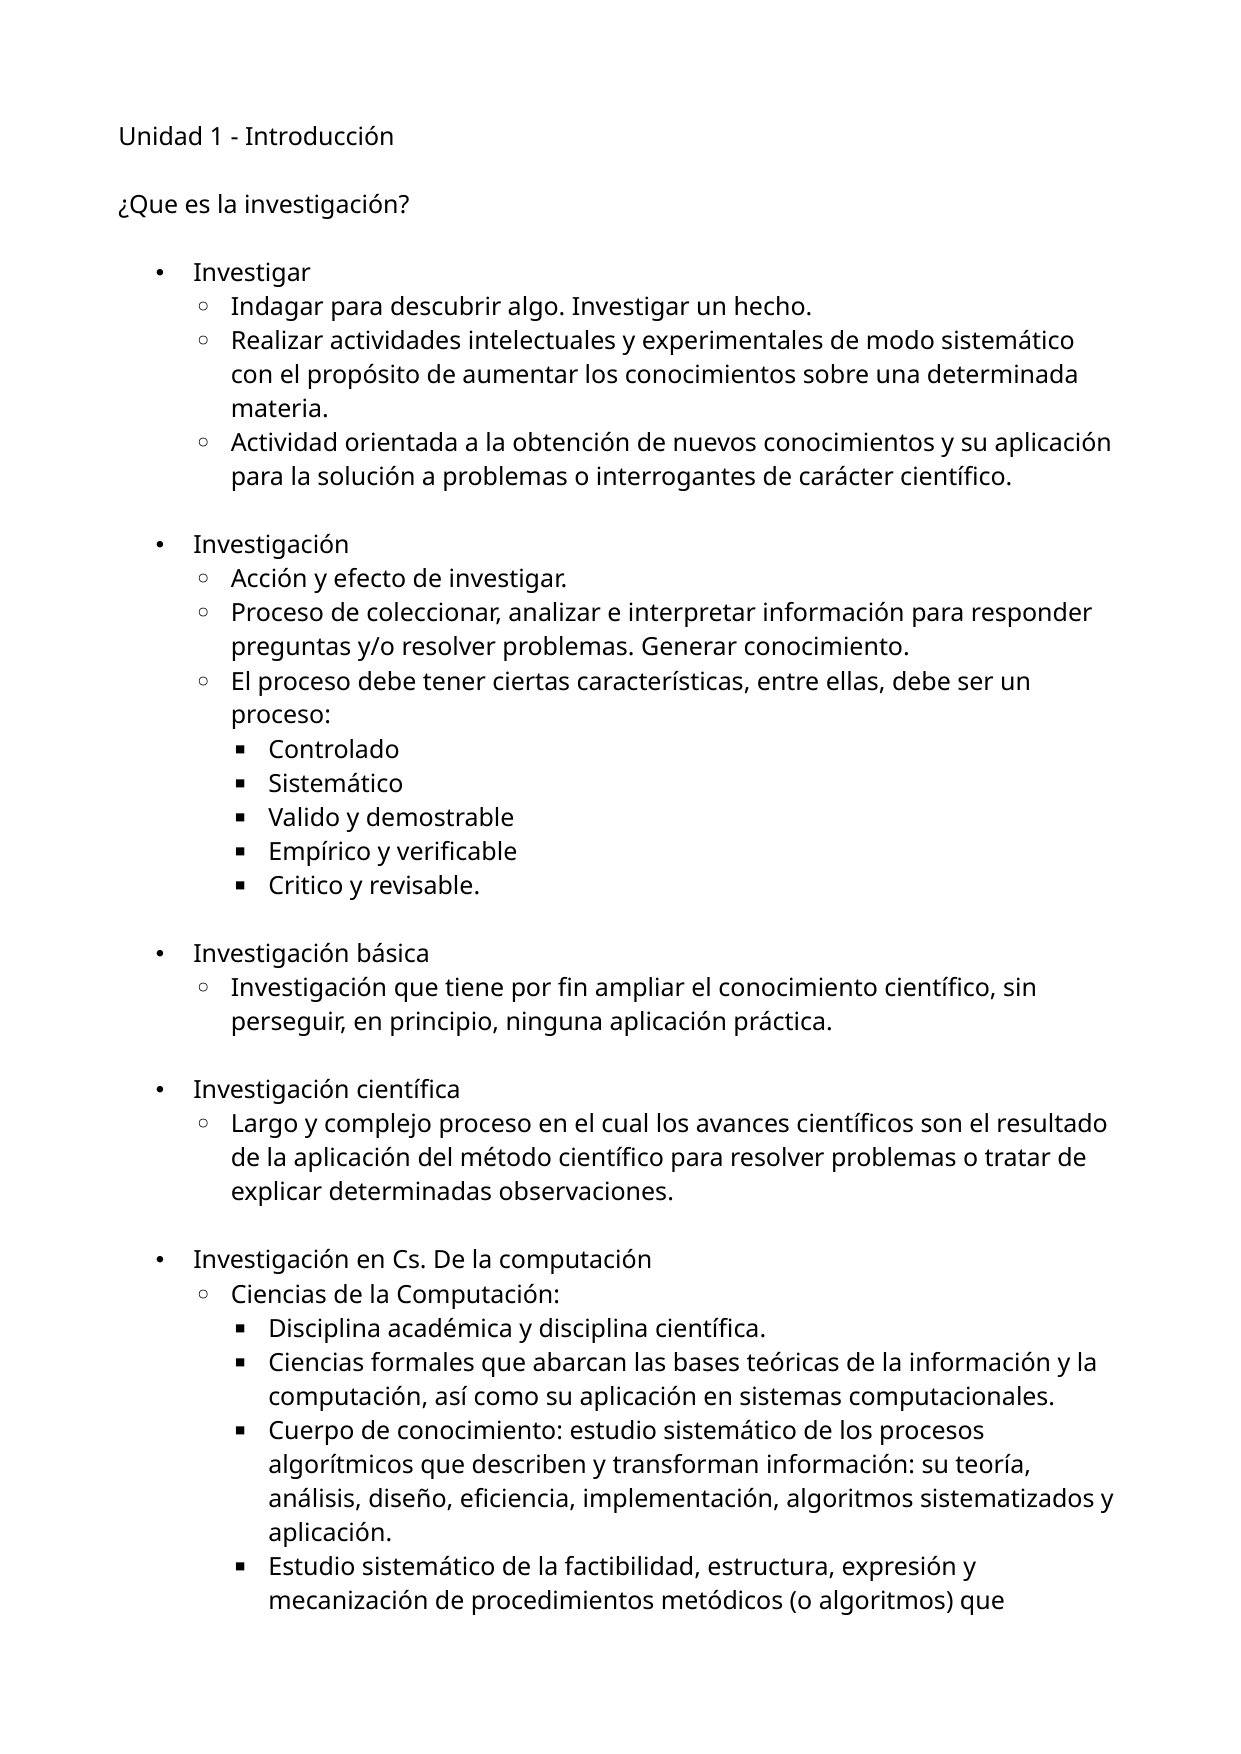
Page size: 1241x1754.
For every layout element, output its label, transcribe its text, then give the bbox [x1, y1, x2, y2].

list Disciplina académica y disciplina científica. [231, 1310, 1122, 1344]
list Indagar para descubrir algo. Investigar un hecho. [193, 288, 1122, 322]
list Valido y demostrable [231, 799, 1122, 833]
list Investigar [156, 254, 1122, 288]
list Realizar actividades intelectuales y experimentales de modo sistemático con el propósito de aumentar los conocimientos sobre una determinada materia. [193, 322, 1122, 425]
list Ciencias formales que abarcan las bases teóricas de la información y la computación, así como su aplicación en sistemas computacionales. [231, 1344, 1122, 1412]
list Investigación básica [156, 936, 1122, 970]
list Investigación en Cs. De la computación [156, 1242, 1122, 1276]
list Proceso de coleccionar, analizar e interpretar información para responder preguntas y/o resolver problemas. Generar conocimiento. [193, 595, 1122, 663]
text Unidad 1 - Introducción [118, 118, 1122, 152]
list Investigación que tiene por fin ampliar el conocimiento científico, sin perseguir, en principio, ninguna aplicación práctica. [193, 970, 1122, 1038]
list Sistemático [231, 765, 1122, 799]
list Controlado [231, 731, 1122, 765]
list Investigación científica [156, 1072, 1122, 1106]
list Actividad orientada a la obtención de nuevos conocimientos y su aplicación para la solución a problemas o interrogantes de carácter científico. [193, 425, 1122, 493]
list El proceso debe tener ciertas características, entre ellas, debe ser un proceso: [193, 663, 1122, 731]
list Cuerpo de conocimiento: estudio sistemático de los procesos algorítmicos que describen y transforman información: su teoría, análisis, diseño, eficiencia, implementación, algoritmos sistematizados y aplicación. [231, 1412, 1122, 1549]
text ¿Que es la investigación? [118, 186, 1122, 220]
list Empírico y verificable [231, 833, 1122, 867]
list Critico y revisable. [231, 867, 1122, 902]
list Investigación [156, 527, 1122, 561]
list Largo y complejo proceso en el cual los avances científicos son el resultado de la aplicación del método científico para resolver problemas o tratar de explicar determinadas observaciones. [193, 1106, 1122, 1208]
list Ciencias de la Computación: [193, 1276, 1122, 1310]
list Estudio sistemático de la factibilidad, estructura, expresión y mecanización de procedimientos metódicos (o algoritmos) que [231, 1549, 1122, 1617]
list Acción y efecto de investigar. [193, 561, 1122, 595]
